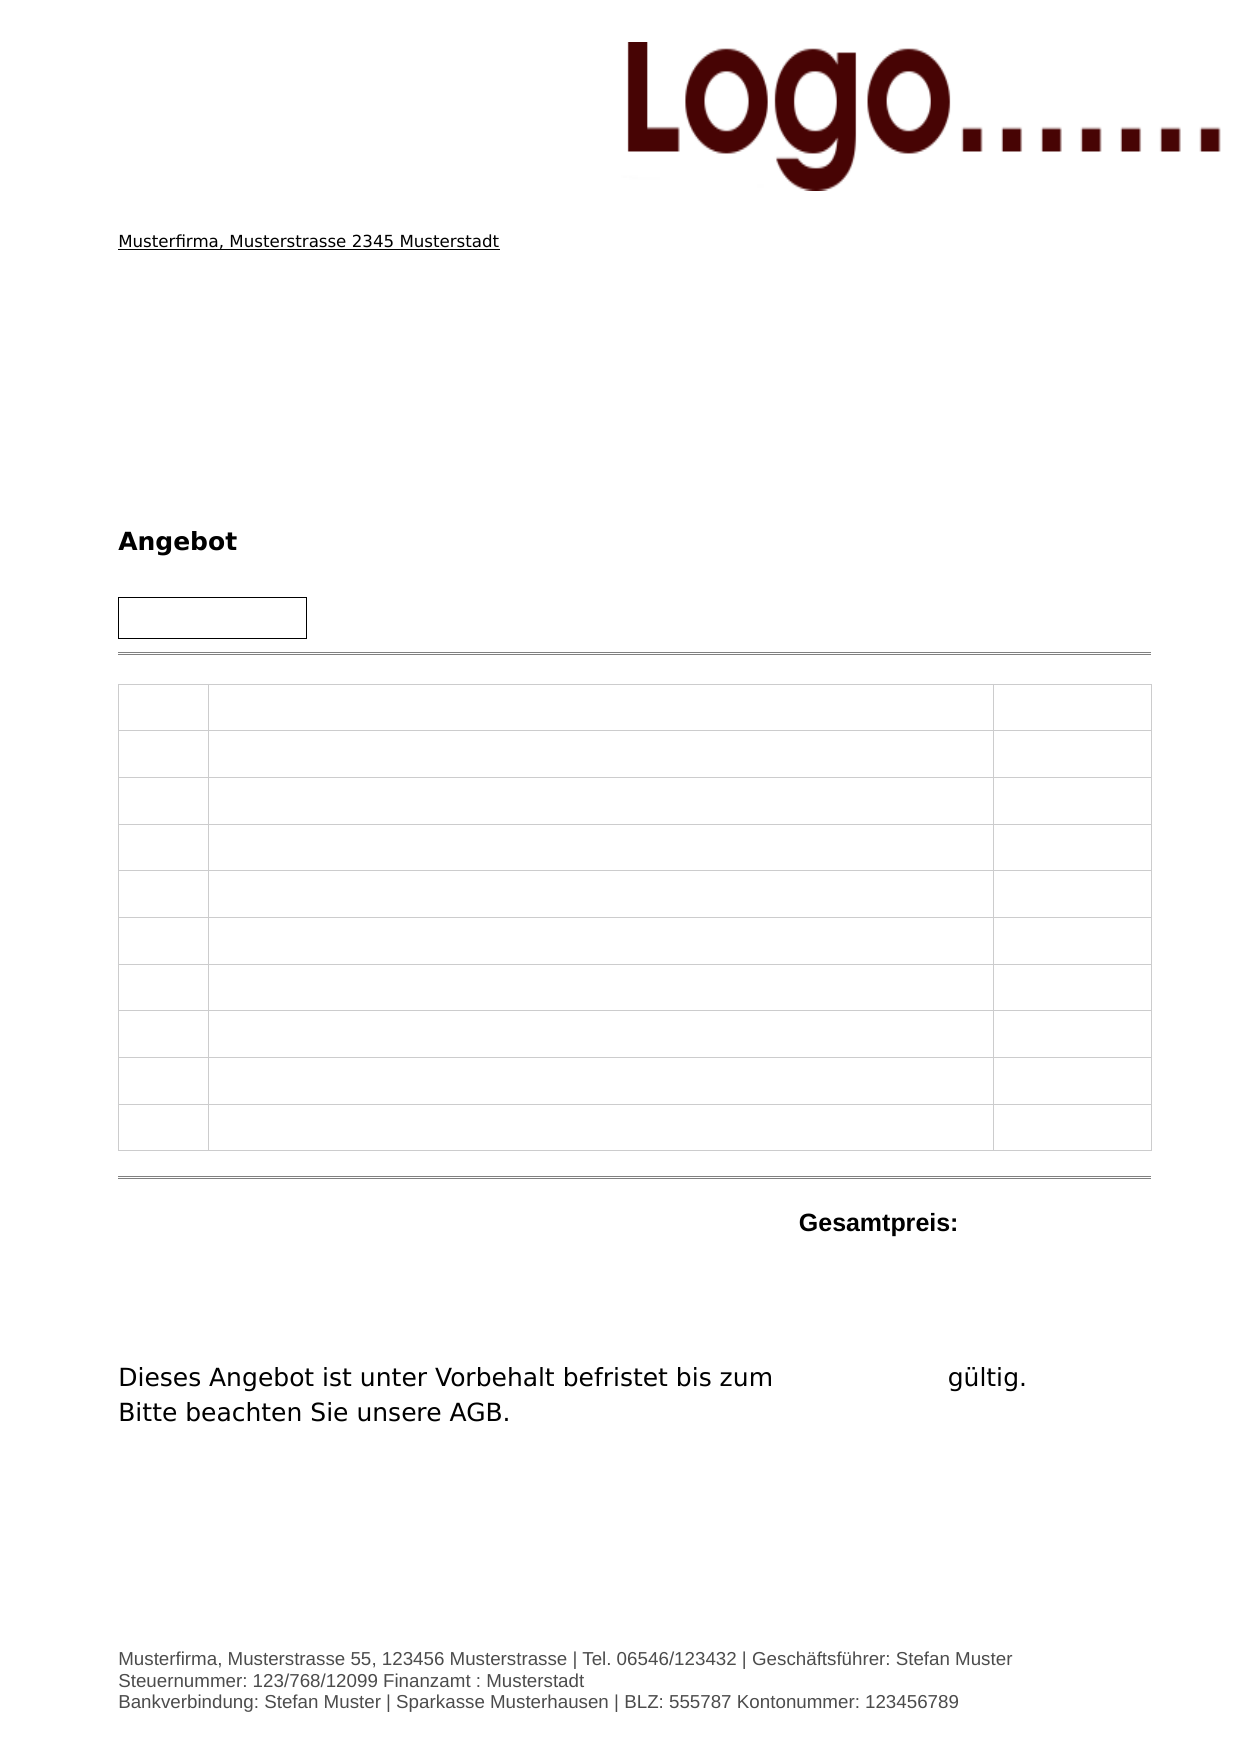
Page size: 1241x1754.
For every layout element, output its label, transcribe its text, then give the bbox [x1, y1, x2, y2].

table_cell [209, 825, 993, 870]
table_cell [994, 1105, 1151, 1150]
table_cell [209, 1105, 993, 1150]
table_cell [490, 302, 993, 342]
picture [621, 42, 1241, 191]
table_cell [1145, 1208, 1151, 1241]
table_cell [307, 597, 634, 638]
table_header Musterfirma, Musterstrasse 2345 Musterstadt [118, 232, 993, 261]
table_cell [119, 871, 208, 917]
table_cell [209, 1058, 993, 1104]
table_cell [993, 261, 1151, 302]
table_cell [993, 302, 1151, 342]
table_cell [994, 1058, 1151, 1104]
table_cell [994, 918, 1151, 964]
table_cell [994, 965, 1151, 1010]
table_cell [209, 918, 993, 964]
table_cell [118, 655, 1151, 684]
table_cell [994, 685, 1151, 730]
table_cell [119, 1011, 208, 1057]
table_cell [119, 1058, 208, 1104]
table_cell [118, 1179, 1151, 1207]
table_cell [994, 825, 1151, 870]
table_cell [119, 778, 208, 824]
table_cell [209, 871, 993, 917]
table_cell [118, 638, 1151, 652]
table_cell [209, 1011, 993, 1057]
table_cell [490, 343, 993, 383]
table_cell [119, 731, 208, 777]
table_header [993, 232, 1151, 261]
text Dieses Angebot ist unter Vorbehalt befristet bis zum gültig. [118, 1357, 1152, 1398]
table_cell [993, 343, 1151, 383]
table_cell [119, 918, 208, 964]
text Bitte beachten Sie unsere AGB. [118, 1398, 1152, 1427]
table_cell [635, 597, 991, 638]
table_cell [118, 383, 993, 412]
table_cell [209, 778, 993, 824]
table_cell [994, 731, 1151, 777]
table_cell Angebot [118, 412, 1151, 597]
table_cell [994, 871, 1151, 917]
table_cell [993, 383, 1151, 412]
table_cell [209, 685, 993, 730]
table_cell [994, 1011, 1151, 1057]
table_cell Gesamtpreis: [118, 1208, 993, 1241]
table_cell [490, 261, 993, 302]
table_cell [118, 1151, 1151, 1176]
table_cell [994, 778, 1151, 824]
table_cell [993, 1208, 1011, 1241]
table_cell [209, 731, 993, 777]
